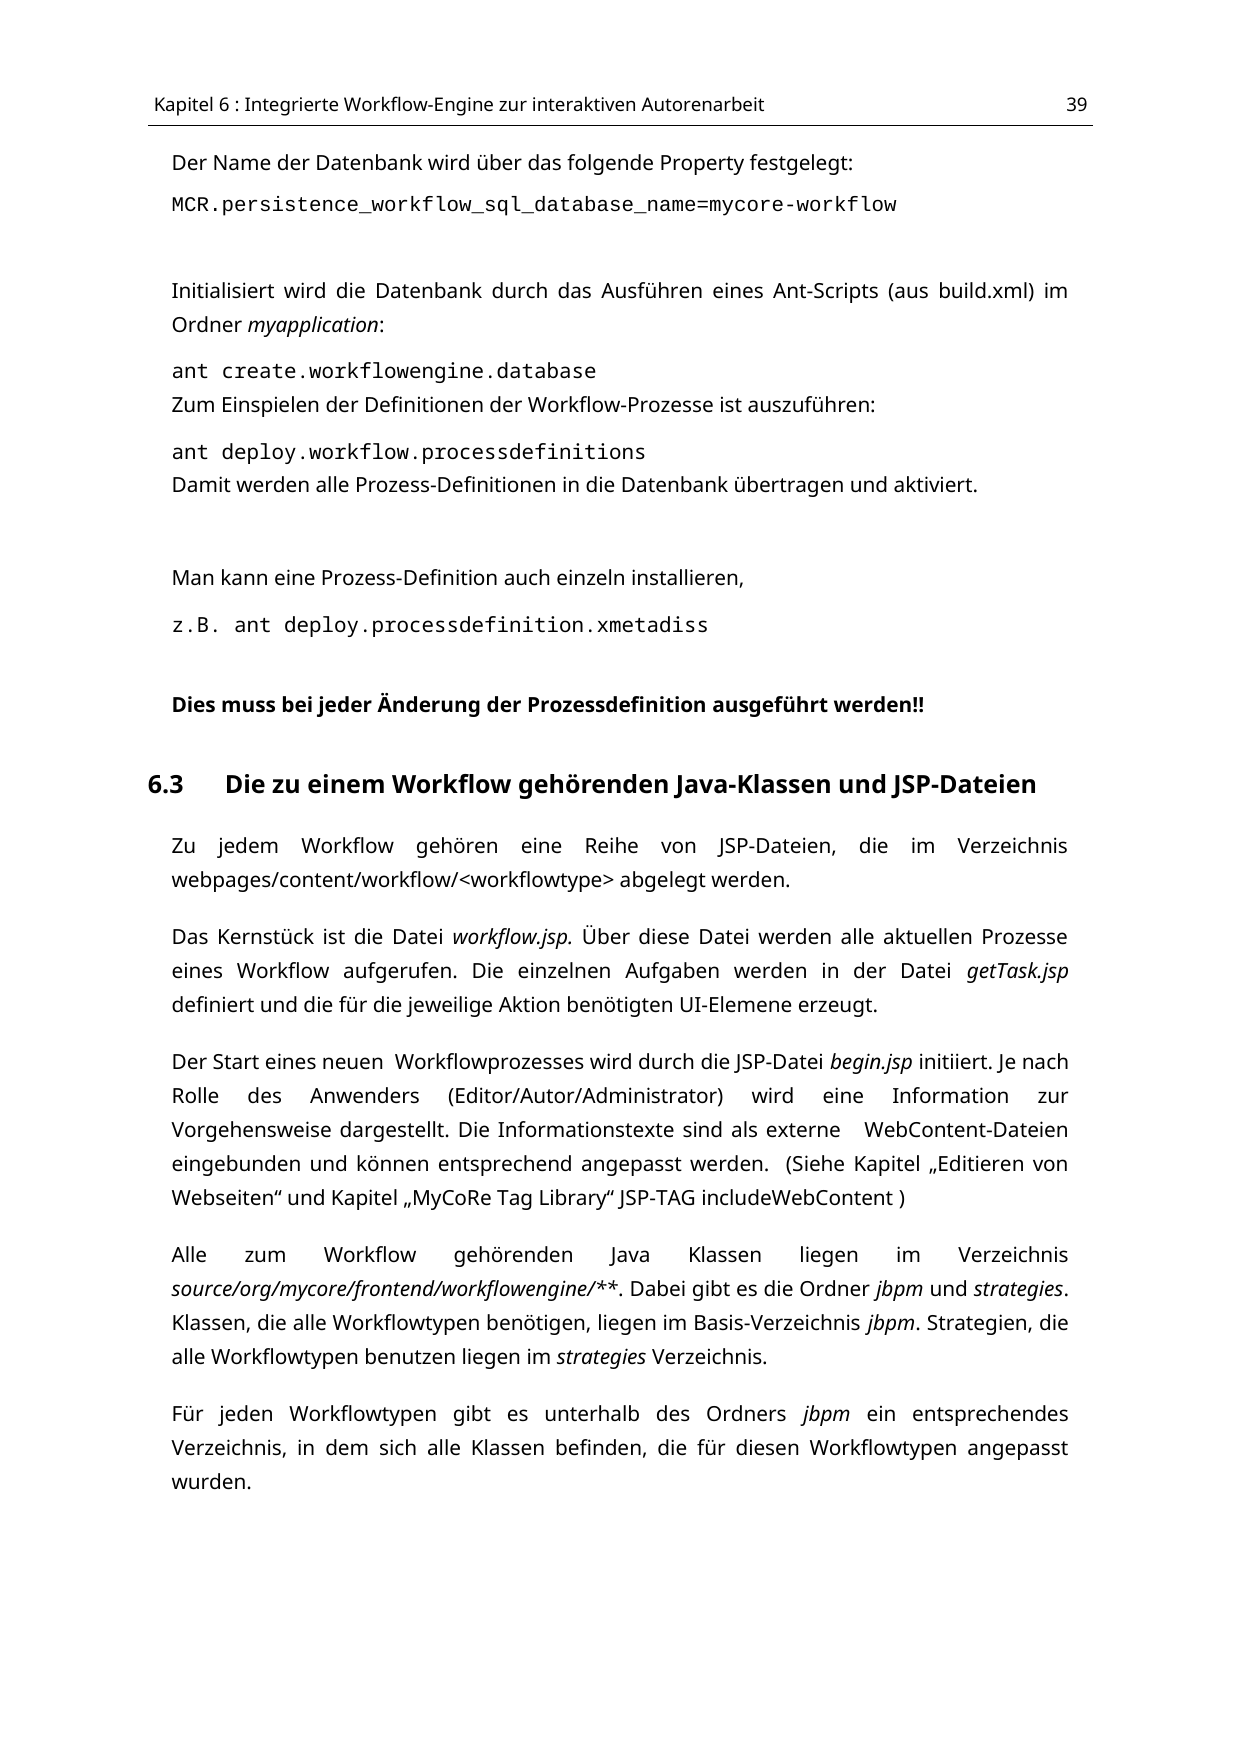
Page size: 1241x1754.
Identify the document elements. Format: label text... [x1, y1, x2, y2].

text Für jeden Workflowtypen gibt es unterhalb des Ordners jbpm ein entsprechendes Verzeichnis, in dem sich alle Klassen befinden, die für diesen Workflowtypen angepasst wurden. [171, 1399, 1069, 1495]
text z.B. ant deploy.processdefinition.xmetadiss [171, 610, 1069, 638]
text Zum Einspielen der Definitionen der Workflow-Prozesse ist auszuführen: [171, 390, 1069, 419]
text Initialisiert wird die Datenbank durch das Ausführen eines Ant-Scripts (aus build.xml) im Ordner myapplication: [171, 276, 1069, 338]
text Zu jedem Workflow gehören eine Reihe von JSP-Dateien, die im Verzeichnis webpages/content/workflow/<workflowtype> abgelegt werden. [171, 831, 1069, 893]
text Alle zum Workflow gehörenden Java Klassen liegen im Verzeichnis source/org/mycore/frontend/workflowengine/**. Dabei gibt es die Ordner jbpm und strategies. Klassen, die alle Workflowtypen benötigen, liegen im Basis-Verzeichnis jbpm. Strategien, die alle Workflowtypen benutzen liegen im strategies Verzeichnis. [171, 1240, 1069, 1370]
text ant deploy.workflow.processdefinitions [171, 437, 1069, 465]
text Damit werden alle Prozess-Definitionen in die Datenbank übertragen und aktiviert. [171, 471, 1069, 499]
text Man kann eine Prozess-Definition auch einzeln installieren, [171, 563, 1069, 592]
text Dies muss bei jeder Änderung der Prozessdefinition ausgeführt werden!! [171, 690, 1069, 718]
text Der Start eines neuen Workflowprozesses wird durch die JSP-Datei begin.jsp initiiert. Je nach Rolle des Anwenders (Editor/Autor/Administrator) wird eine Information zur Vorgehensweise dargestellt. Die Informationstexte sind als externe WebContent-Dateien eingebunden und können entsprechend angepasst werden. (Siehe Kapitel „Editieren von Webseiten“ und Kapitel „MyCoRe Tag Library“ JSP-TAG includeWebContent ) [171, 1047, 1069, 1211]
text MCR.persistence_workflow_sql_database_name=mycore-workflow [171, 194, 1069, 217]
text Der Name der Datenbank wird über das folgende Property festgelegt: [171, 148, 1069, 176]
text ant create.workflowengine.database [171, 357, 1069, 385]
subtitle Die zu einem Workflow gehörenden Java-Klassen und JSP-Dateien [148, 767, 1092, 801]
text Das Kernstück ist die Datei workflow.jsp. Über diese Datei werden alle aktuellen Prozesse eines Workflow aufgerufen. Die einzelnen Aufgaben werden in der Datei getTask.jsp definiert und die für die jeweilige Aktion benötigten UI-Elemene erzeugt. [171, 922, 1069, 1018]
